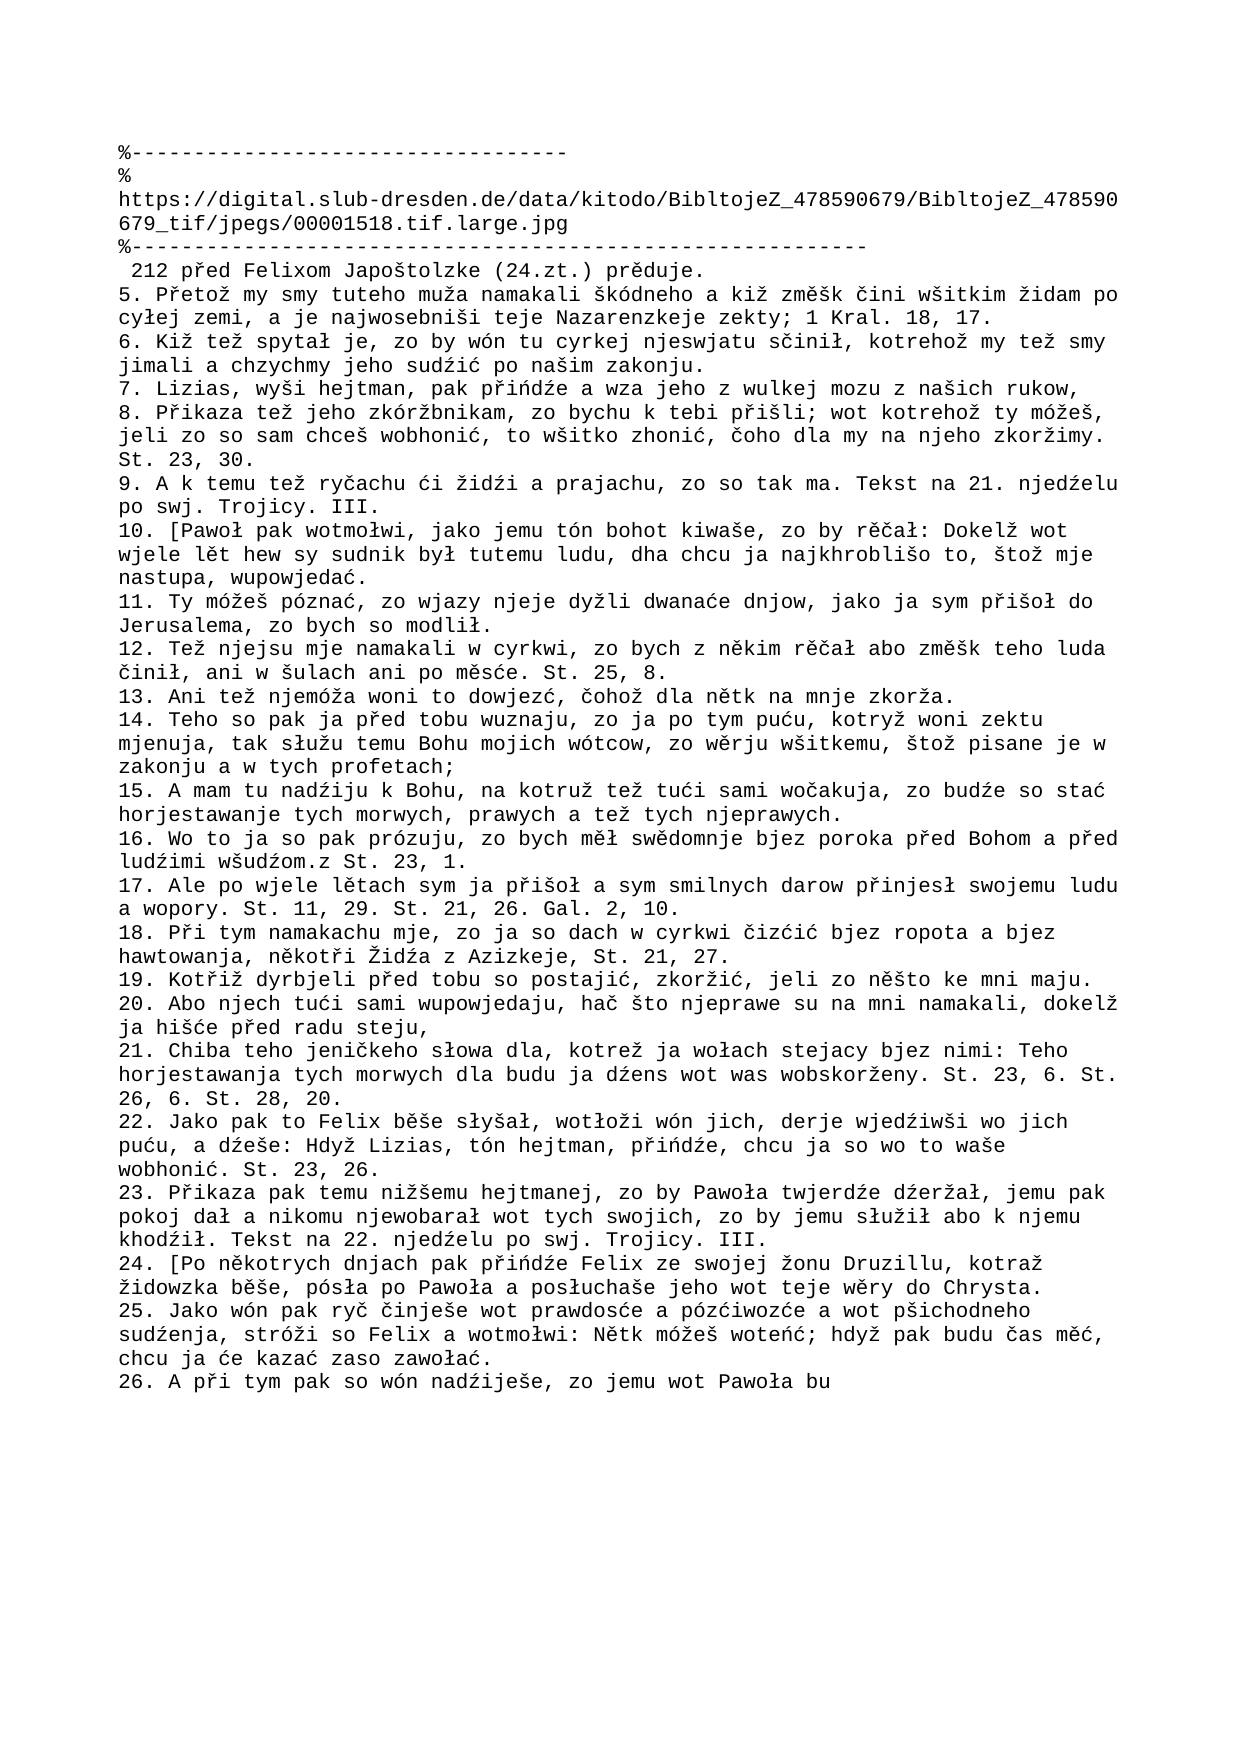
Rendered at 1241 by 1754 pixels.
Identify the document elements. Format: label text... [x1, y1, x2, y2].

text 7. Lizias, wyši hejtman, pak přińdźe a wza jeho z wulkej mozu z našich rukow, [118, 378, 1122, 402]
text 6. Kiž tež spytał je, zo by wón tu cyrkej njeswjatu sčinił, kotrehož my tež smy jimali a chzychmy jeho sudźić po našim zakonju. [118, 331, 1122, 378]
text 23. Přikaza pak temu nižšemu hejtmanej, zo by Pawoła twjerdźe dźeržał, jemu pak pokoj dał a nikomu njewobarał wot tych swojich, zo by jemu słužił abo k njemu khodźił. Tekst na 22. njedźelu po swj. Trojicy. III. [118, 1182, 1122, 1253]
text 17. Ale po wjele lětach sym ja přišoł a sym smilnych darow přinjesł swojemu ludu a wopory. St. 11, 29. St. 21, 26. Gal. 2, 10. [118, 875, 1122, 922]
text 13. Ani tež njemóža woni to dowjezć, čohož dla nětk na mnje zkorža. [118, 686, 1122, 709]
text 15. A mam tu nadźiju k Bohu, na kotruž tež tući sami wočakuja, zo budźe so stać horjestawanje tych morwych, prawych a tež tych njeprawych. [118, 780, 1122, 827]
text 21. Chiba teho jeničkeho słowa dla, kotrež ja wołach stejacy bjez nimi: Teho horjestawanja tych morwych dla budu ja dźens wot was wobskorženy. St. 23, 6. St. 26, 6. St. 28, 20. [118, 1040, 1122, 1111]
text 5. Přetož my smy tuteho muža namakali škódneho a kiž změšk čini wšitkim židam po cyłej zemi, a je najwosebniši teje Nazarenzkeje zekty; 1 Kral. 18, 17. [118, 284, 1122, 331]
text 16. Wo to ja so pak prózuju, zo bych měł swědomnje bjez poroka před Bohom a před ludźimi wšudźom.z St. 23, 1. [118, 827, 1122, 875]
text 9. A k temu tež ryčachu ći židźi a prajachu, zo so tak ma. Tekst na 21. njedźelu po swj. Trojicy. III. [118, 473, 1122, 520]
text %----------------------------------------------------------- [118, 236, 1122, 260]
text 20. Abo njech tući sami wupowjedaju, hač što njeprawe su na mni namakali, dokelž ja hišće před radu steju, [118, 993, 1122, 1040]
text 24. [Po někotrych dnjach pak přińdźe Felix ze swojej žonu Druzillu, kotraž židowzka běše, pósła po Pawoła a posłuchaše jeho wot teje wěry do Chrysta. [118, 1253, 1122, 1300]
text %----------------------------------- [118, 142, 1122, 165]
text 25. Jako wón pak ryč činješe wot prawdosće a pózćiwozće a wot pšichodneho sudźenja, stróži so Felix a wotmołwi: Nětk móžeš woteńć; hdyž pak budu čas měć, chcu ja će kazać zaso zawołać. [118, 1300, 1122, 1371]
text 8. Přikaza tež jeho zkóržbnikam, zo bychu k tebi přišli; wot kotrehož ty móžeš, jeli zo so sam chceš wobhonić, to wšitko zhonić, čoho dla my na njeho zkoržimy. St. 23, 30. [118, 402, 1122, 473]
text 18. Při tym namakachu mje, zo ja so dach w cyrkwi čizćić bjez ropota a bjez hawtowanja, někotři Židźa z Azizkeje, St. 21, 27. [118, 922, 1122, 969]
text % https://digital.slub-dresden.de/data/kitodo/BibltojeZ_478590679/BibltojeZ_478590679_tif/jpegs/00001518.tif.large.jpg [118, 165, 1122, 236]
text 11. Ty móžeš póznać, zo wjazy njeje dyžli dwanaće dnjow, jako ja sym přišoł do Jerusalema, zo bych so modlił. [118, 591, 1122, 638]
text 19. Kotřiž dyrbjeli před tobu so postajić, zkoržić, jeli zo něšto ke mni maju. [118, 969, 1122, 993]
text 22. Jako pak to Felix běše słyšał, wotłoži wón jich, derje wjedźiwši wo jich puću, a dźeše: Hdyž Lizias, tón hejtman, přińdźe, chcu ja so wo to waše wobhonić. St. 23, 26. [118, 1111, 1122, 1182]
text 26. A při tym pak so wón nadźiješe, zo jemu wot Pawoła bu [118, 1371, 1122, 1395]
text 212 před Felixom Japoštolzke (24.zt.) prěduje. [118, 260, 1122, 284]
text 14. Teho so pak ja před tobu wuznaju, zo ja po tym puću, kotryž woni zektu mjenuja, tak słužu temu Bohu mojich wótcow, zo wěrju wšitkemu, štož pisane je w zakonju a w tych profetach; [118, 709, 1122, 780]
text 12. Tež njejsu mje namakali w cyrkwi, zo bych z někim rěčał abo změšk teho luda činił, ani w šulach ani po měsće. St. 25, 8. [118, 638, 1122, 686]
text 10. [Pawoł pak wotmołwi, jako jemu tón bohot kiwaše, zo by rěčał: Dokelž wot wjele lět hew sy sudnik był tutemu ludu, dha chcu ja najkhroblišo to, štož mje nastupa, wupowjedać. [118, 520, 1122, 591]
